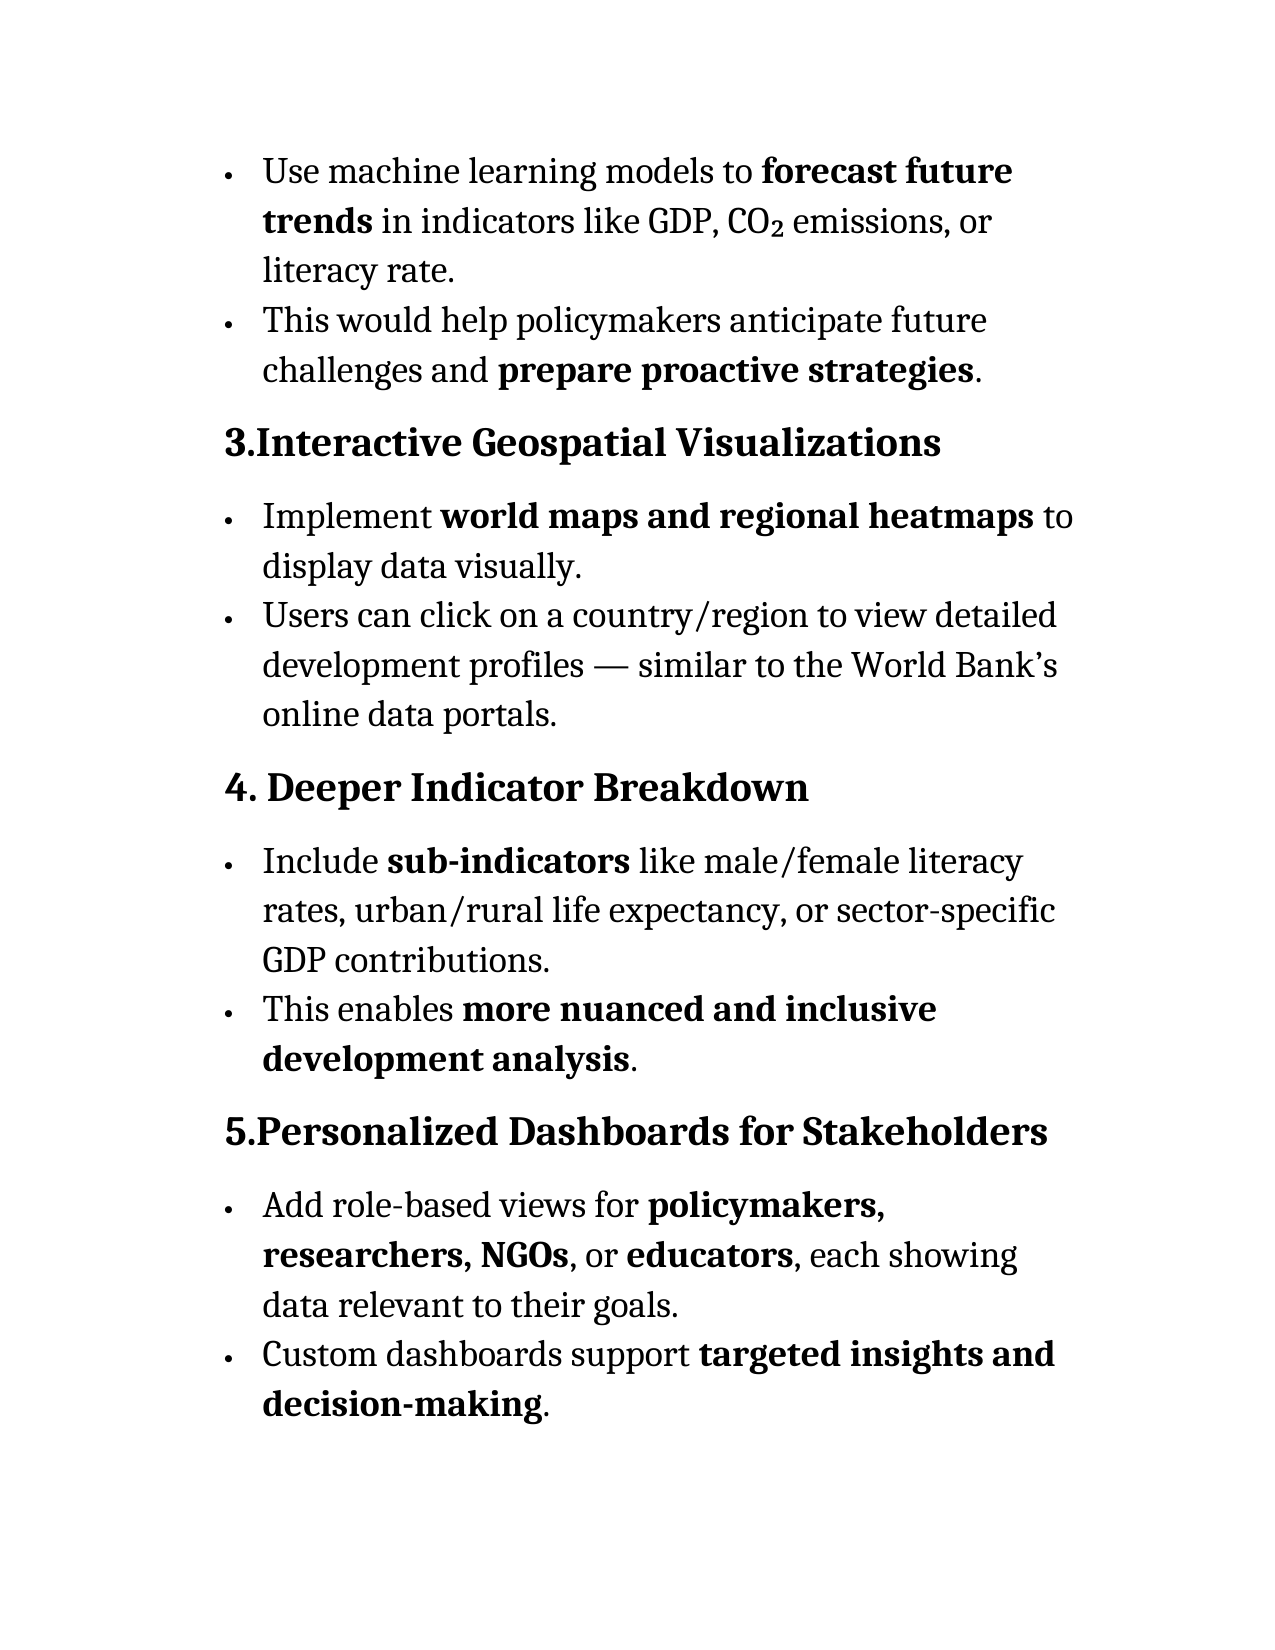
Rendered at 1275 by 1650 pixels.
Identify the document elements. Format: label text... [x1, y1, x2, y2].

list Implement world maps and regional heatmaps to display data visually. [225, 495, 1087, 587]
list This would help policymakers anticipate future challenges and prepare proactive strategies. [225, 299, 1087, 391]
list Custom dashboards support targeted insights and decision-making. [225, 1333, 1087, 1426]
list Include sub-indicators like male/female literacy rates, urban/rural life expectancy, or sector-specific GDP contributions. [225, 839, 1087, 982]
text 3.Interactive Geospatial Visualizations [225, 419, 1087, 467]
list Users can click on a country/region to view detailed development profiles — similar to the World Bank’s online data portals. [225, 594, 1087, 736]
text 5.Personalized Dashboards for Stakeholders [225, 1108, 1087, 1156]
list Add role-based views for policymakers, researchers, NGOs, or educators, each showing data relevant to their goals. [225, 1184, 1087, 1326]
list Use machine learning models to forecast future trends in indicators like GDP, CO₂ emissions, or literacy rate. [225, 150, 1087, 292]
list This enables more nuanced and inclusive development analysis. [225, 988, 1087, 1081]
text 4. Deeper Indicator Breakdown [225, 763, 1087, 811]
